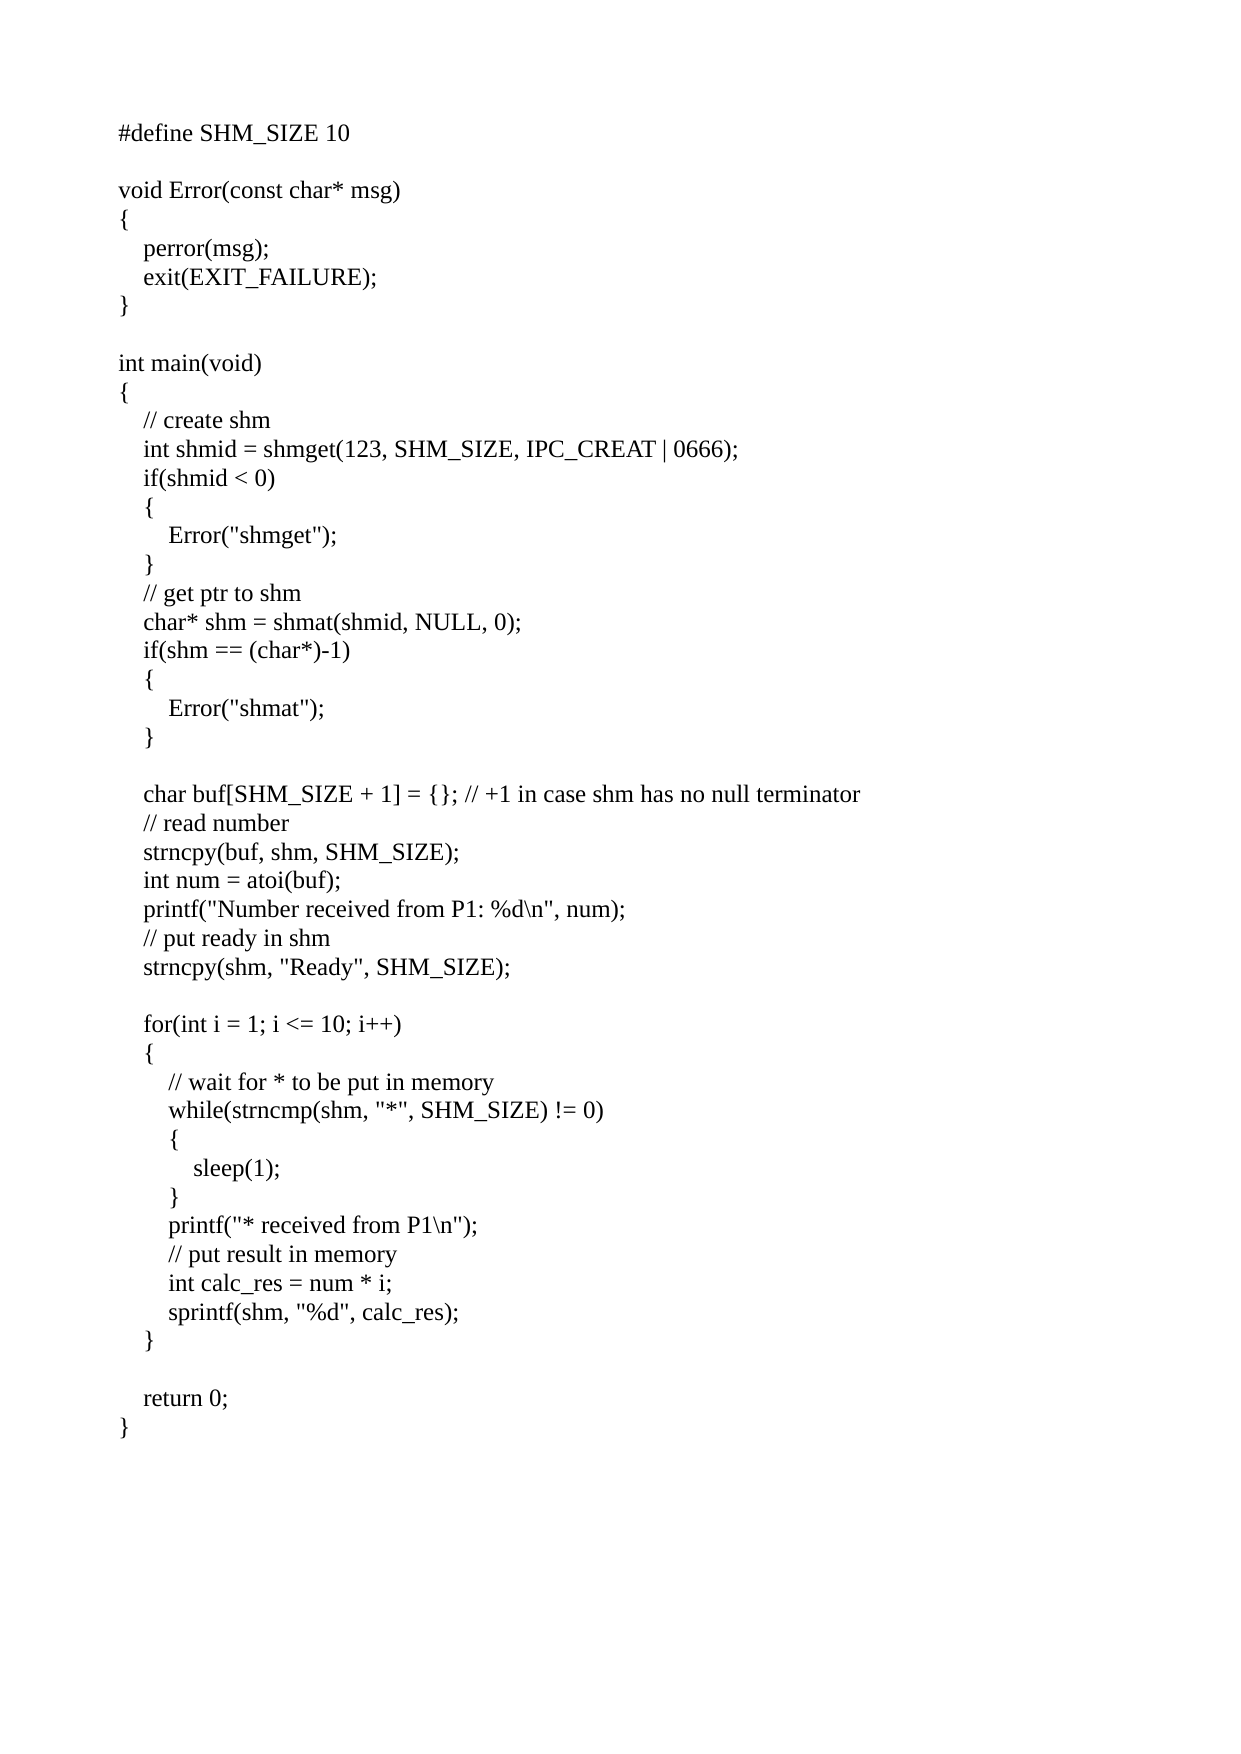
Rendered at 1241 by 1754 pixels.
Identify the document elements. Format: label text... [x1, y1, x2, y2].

text strncpy(buf, shm, SHM_SIZE); [118, 837, 1122, 866]
text } [118, 549, 1122, 578]
text if(shmid < 0) [118, 463, 1122, 492]
text { [118, 664, 1122, 693]
text printf("Number received from P1: %d\n", num); [118, 894, 1122, 923]
text printf("* received from P1\n"); [118, 1211, 1122, 1239]
text int calc_res = num * i; [118, 1268, 1122, 1297]
text { [118, 1038, 1122, 1067]
text int main(void) [118, 348, 1122, 377]
text for(int i = 1; i <= 10; i++) [118, 1009, 1122, 1038]
text Error("shmget"); [118, 521, 1122, 549]
text strncpy(shm, "Ready", SHM_SIZE); [118, 952, 1122, 981]
text while(strncmp(shm, "*", SHM_SIZE) != 0) [118, 1096, 1122, 1124]
text perror(msg); [118, 233, 1122, 262]
text return 0; [118, 1383, 1122, 1412]
text { [118, 204, 1122, 233]
text // wait for * to be put in memory [118, 1067, 1122, 1096]
text sprintf(shm, "%d", calc_res); [118, 1297, 1122, 1326]
text // get ptr to shm [118, 578, 1122, 607]
text } [118, 722, 1122, 751]
text // create shm [118, 406, 1122, 434]
text { [118, 377, 1122, 406]
text #define SHM_SIZE 10 [118, 118, 1122, 147]
text char* shm = shmat(shmid, NULL, 0); [118, 607, 1122, 636]
text int shmid = shmget(123, SHM_SIZE, IPC_CREAT | 0666); [118, 434, 1122, 463]
text char buf[SHM_SIZE + 1] = {}; // +1 in case shm has no null terminator [118, 779, 1122, 808]
text Error("shmat"); [118, 693, 1122, 722]
text } [118, 1182, 1122, 1211]
text } [118, 291, 1122, 319]
text if(shm == (char*)-1) [118, 636, 1122, 664]
text exit(EXIT_FAILURE); [118, 262, 1122, 291]
text { [118, 1124, 1122, 1153]
text void Error(const char* msg) [118, 176, 1122, 204]
text } [118, 1326, 1122, 1354]
text // put ready in shm [118, 923, 1122, 952]
text // put result in memory [118, 1239, 1122, 1268]
text } [118, 1412, 1122, 1441]
text { [118, 492, 1122, 521]
text // read number [118, 808, 1122, 837]
text int num = atoi(buf); [118, 866, 1122, 894]
text sleep(1); [118, 1153, 1122, 1182]
